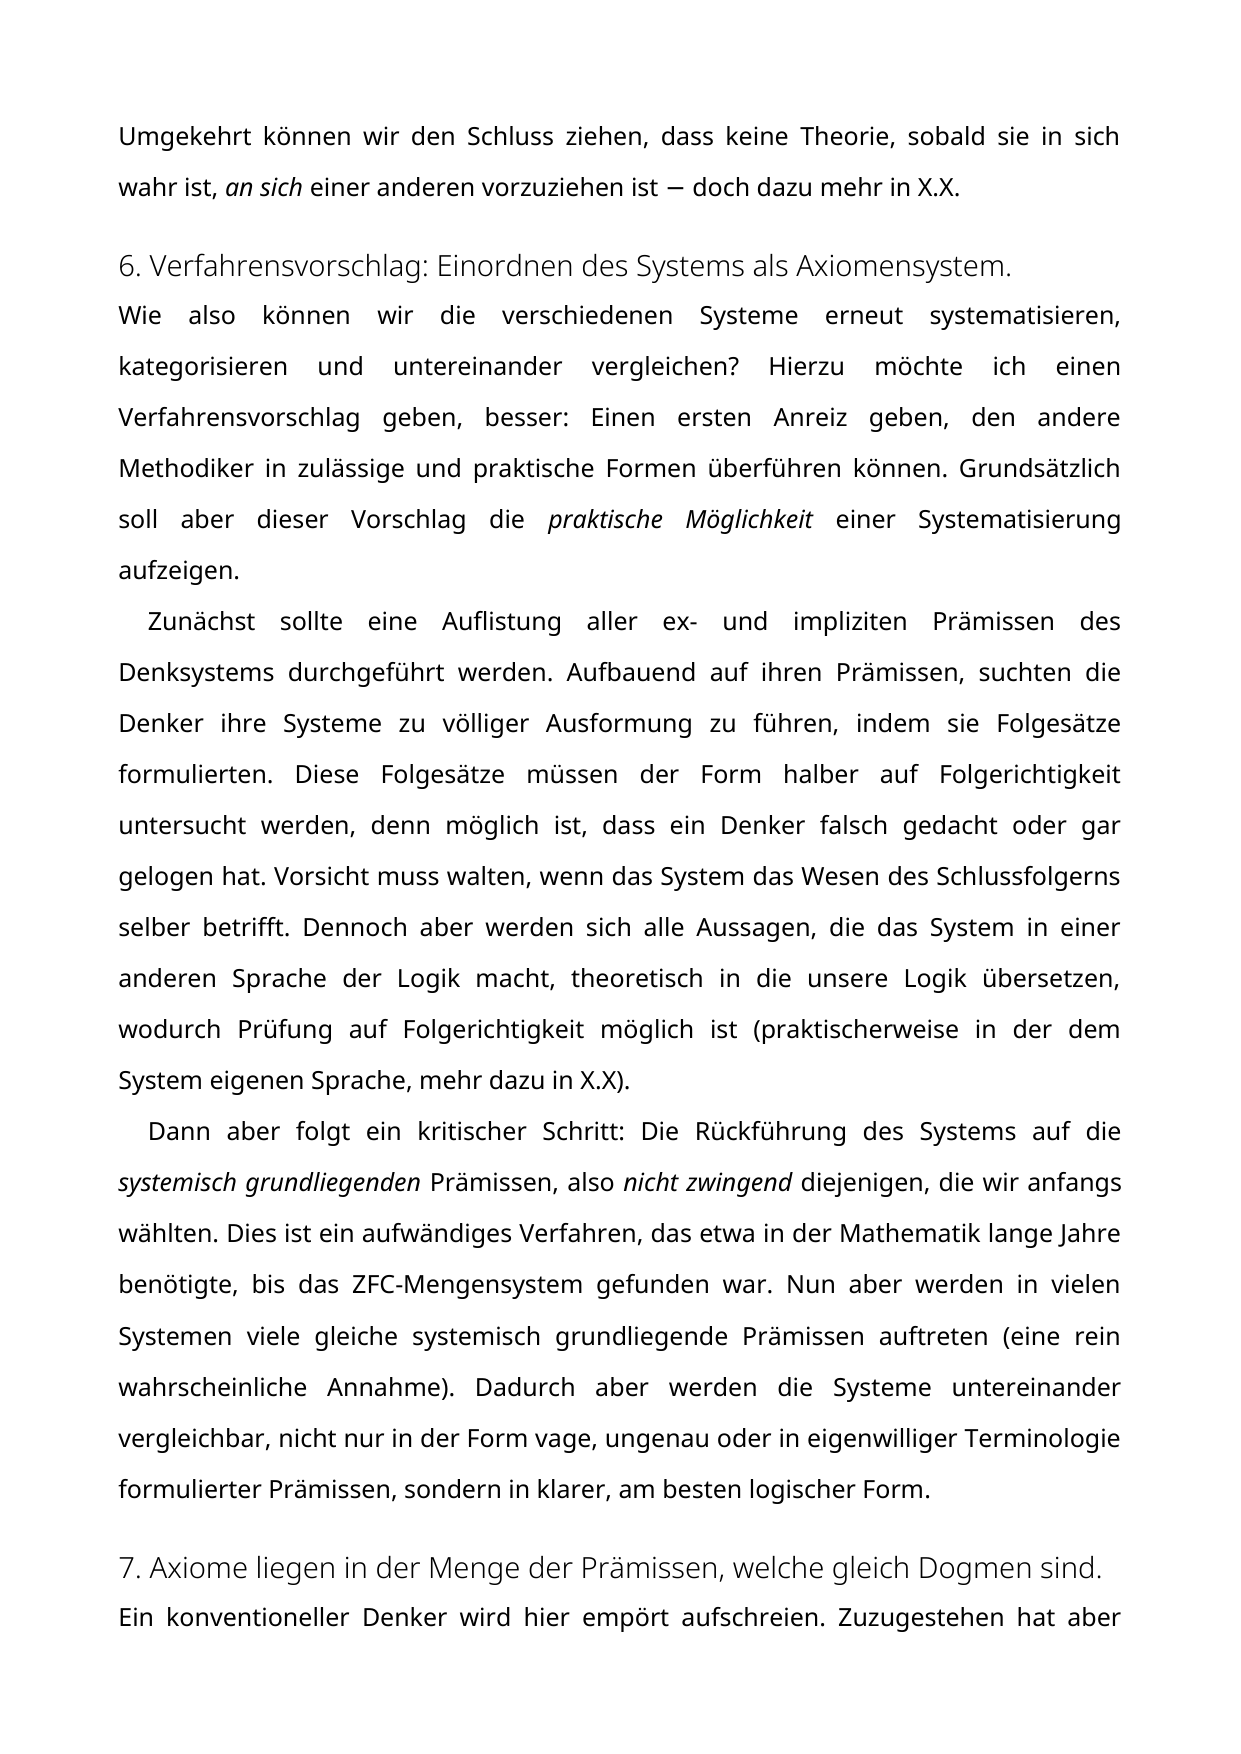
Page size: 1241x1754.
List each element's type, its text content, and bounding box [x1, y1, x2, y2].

subtitle 6. Verfahrensvorschlag: Einordnen des Systems als Axiomensystem. [118, 245, 1122, 285]
subtitle 7. Axiome liegen in der Menge der Prämissen, welche gleich Dogmen sind. [118, 1547, 1122, 1587]
text Ein konventioneller Denker wird hier empört aufschreien. Zuzugestehen hat aber [118, 1599, 1122, 1634]
text Zunächst sollte eine Auflistung aller ex- und impliziten Prämissen des Denksystems durchgeführt werden. Aufbauend auf ihren Prämissen, suchten die Denker ihre Systeme zu völliger Ausformung zu führen, indem sie Folgesätze formulierten. Diese Folgesätze müssen der Form halber auf Folgerichtigkeit untersucht werden, denn möglich ist, dass ein Denker falsch gedacht oder gar gelogen hat. Vorsicht muss walten, wenn das System das Wesen des Schlussfolgerns selber betrifft. Dennoch aber werden sich alle Aussagen, die das System in einer anderen Sprache der Logik macht, theoretisch in die unsere Logik übersetzen, wodurch Prüfung auf Folgerichtigkeit möglich ist (praktischerweise in der dem System eigenen Sprache, mehr dazu in X.X). [118, 604, 1122, 1097]
text Wie also können wir die verschiedenen Systeme erneut systematisieren, kategorisieren und untereinander vergleichen? Hierzu möchte ich einen Verfahrensvorschlag geben, besser: Einen ersten Anreiz geben, den andere Methodiker in zulässige und praktische Formen überführen können. Grundsätzlich soll aber dieser Vorschlag die praktische Möglichkeit einer Systematisierung aufzeigen. [118, 297, 1122, 587]
text Umgekehrt können wir den Schluss ziehen, dass keine Theorie, sobald sie in sich wahr ist, an sich einer anderen vorzuziehen ist − doch dazu mehr in X.X. [118, 118, 1122, 203]
text Dann aber folgt ein kritischer Schritt: Die Rückführung des Systems auf die systemisch grundliegenden Prämissen, also nicht zwingend diejenigen, die wir anfangs wählten. Dies ist ein aufwändiges Verfahren, das etwa in der Mathematik lange Jahre benötigte, bis das ZFC-Mengensystem gefunden war. Nun aber werden in vielen Systemen viele gleiche systemisch grundliegende Prämissen auftreten (eine rein wahrscheinliche Annahme). Dadurch aber werden die Systeme untereinander vergleichbar, nicht nur in der Form vage, ungenau oder in eigenwilliger Terminologie formulierter Prämissen, sondern in klarer, am besten logischer Form. [118, 1114, 1122, 1505]
